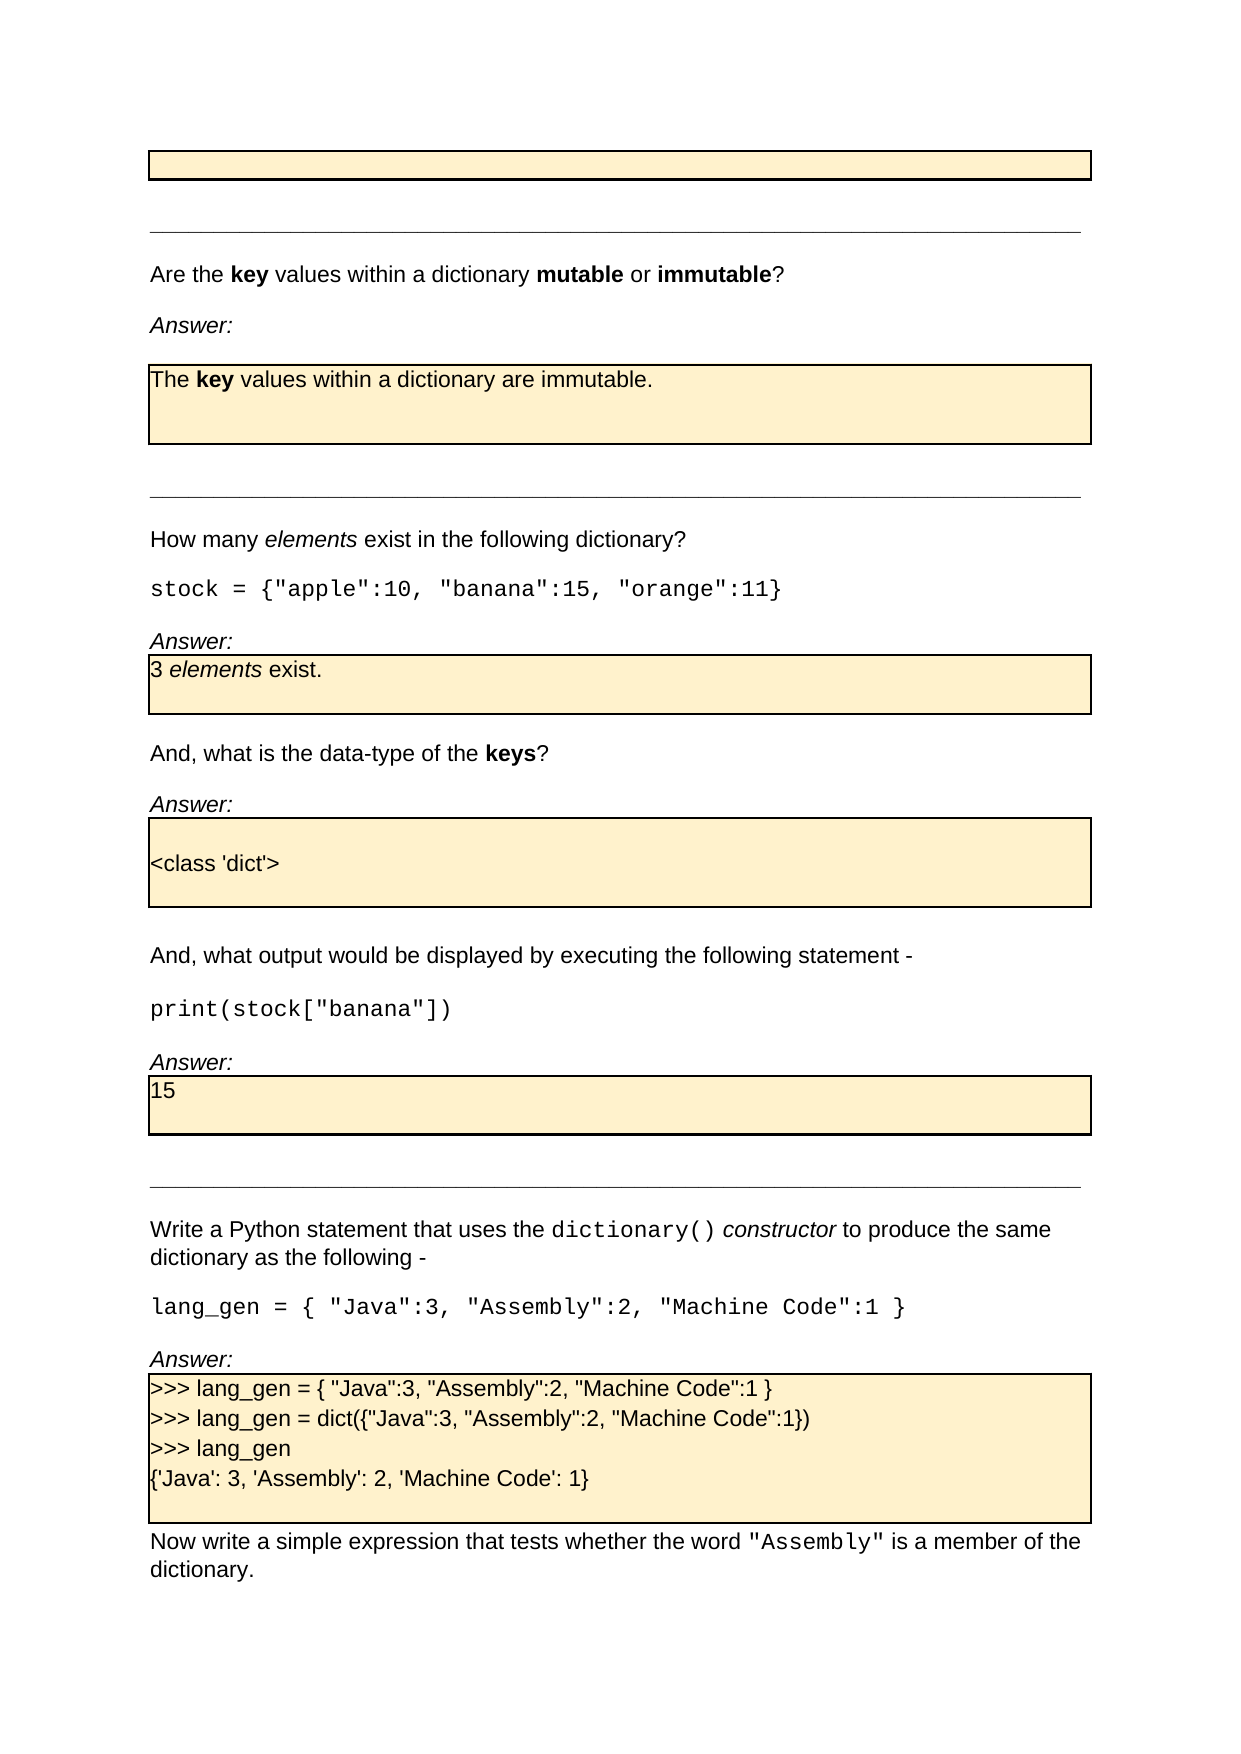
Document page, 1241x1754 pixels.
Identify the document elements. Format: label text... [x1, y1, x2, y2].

text {'Java': 3, 'Assembly': 2, 'Machine Code': 1} [150, 1463, 1090, 1492]
text The key values within a dictionary are immutable. [150, 366, 1090, 392]
text _________________________________________________________________________ [150, 474, 1090, 501]
text >>> lang_gen = { "Java":3, "Assembly":2, "Machine Code":1 } [150, 1375, 1090, 1401]
text >>> lang_gen = dict({"Java":3, "Assembly":2, "Machine Code":1}) [150, 1403, 1090, 1431]
text Now write a simple expression that tests whether the word "Assembly" is a member of the dictionary. [150, 1528, 1090, 1583]
text _________________________________________________________________________ [150, 209, 1090, 236]
text print(stock["banana"]) [150, 997, 1090, 1023]
text >>> lang_gen [150, 1433, 1090, 1462]
text 15 [150, 1077, 1090, 1103]
text Answer: [150, 791, 1090, 817]
text Answer: [150, 1048, 1090, 1075]
text And, what is the data-type of the keys? [150, 739, 1090, 766]
text Answer: [150, 628, 1090, 654]
text lang_gen = { "Java":3, "Assembly":2, "Machine Code":1 } [150, 1295, 1090, 1321]
text 3 elements exist. [150, 656, 1090, 683]
text <class 'dict'> [150, 847, 1090, 876]
text _________________________________________________________________________ [150, 1164, 1090, 1191]
text Write a Python statement that uses the dictionary() constructor to produce the same dictionary as the following - [150, 1216, 1090, 1270]
text How many elements exist in the following dictionary? [150, 526, 1090, 552]
text Answer: [150, 1346, 1090, 1373]
text Are the key values within a dictionary mutable or immutable? [150, 261, 1090, 287]
text stock = {"apple":10, "banana":15, "orange":11} [150, 577, 1090, 603]
text Answer: [150, 312, 1090, 338]
text And, what output would be displayed by executing the following statement - [150, 942, 1090, 969]
